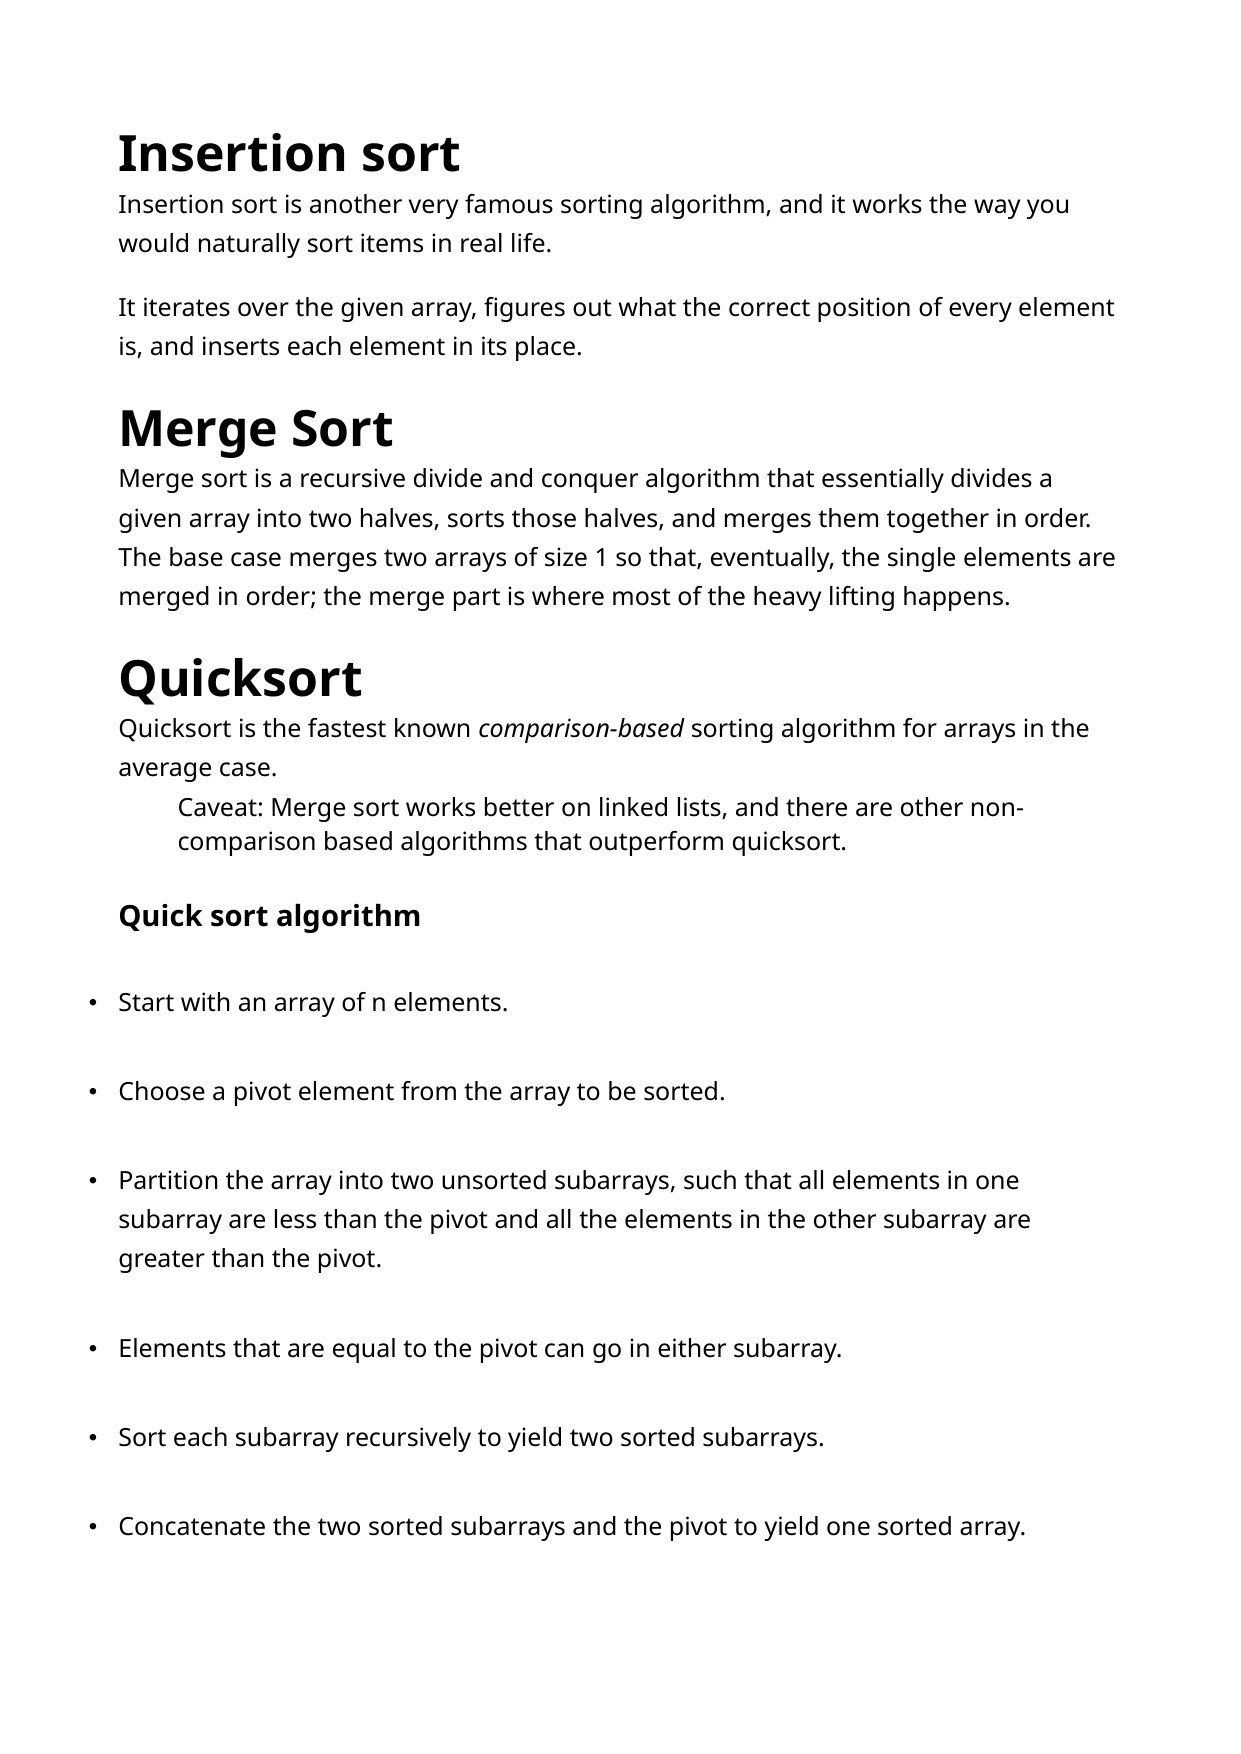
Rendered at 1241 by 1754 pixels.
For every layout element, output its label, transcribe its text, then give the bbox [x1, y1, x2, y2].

subtitle Merge Sort [118, 393, 1122, 461]
list Concatenate the two sorted subarrays and the pivot to yield one sorted array. [118, 1509, 1122, 1543]
text Insertion sort is another very famous sorting algorithm, and it works the way you would naturally sort items in real life. [118, 186, 1122, 259]
subtitle Quicksort [118, 643, 1122, 711]
text Merge sort is a recursive divide and conquer algorithm that essentially divides a given array into two halves, sorts those halves, and merges them together in order. The base case merges two arrays of size 1 so that, eventually, the single elements are merged in order; the merge part is where most of the heavy lifting happens. [118, 461, 1122, 613]
text Quicksort is the fastest known comparison-based sorting algorithm for arrays in the average case. [118, 711, 1122, 784]
list Sort each subarray recursively to yield two sorted subarrays. [118, 1419, 1122, 1453]
text Caveat: Merge sort works better on linked lists, and there are other non-comparison based algorithms that outperform quicksort. [177, 789, 1063, 857]
list Start with an array of n elements. [118, 984, 1122, 1018]
list Choose a pivot element from the array to be sorted. [118, 1074, 1122, 1108]
text It iterates over the given array, figures out what the correct position of every element is, and inserts each element in its place. [118, 289, 1122, 363]
list Partition the array into two unsorted subarrays, such that all elements in one subarray are less than the pivot and all the elements in the other subarray are greater than the pivot. [118, 1163, 1122, 1275]
subtitle Quick sort algorithm [118, 895, 1122, 934]
subtitle Insertion sort [118, 118, 1122, 186]
list Elements that are equal to the pivot can go in either subarray. [118, 1330, 1122, 1364]
